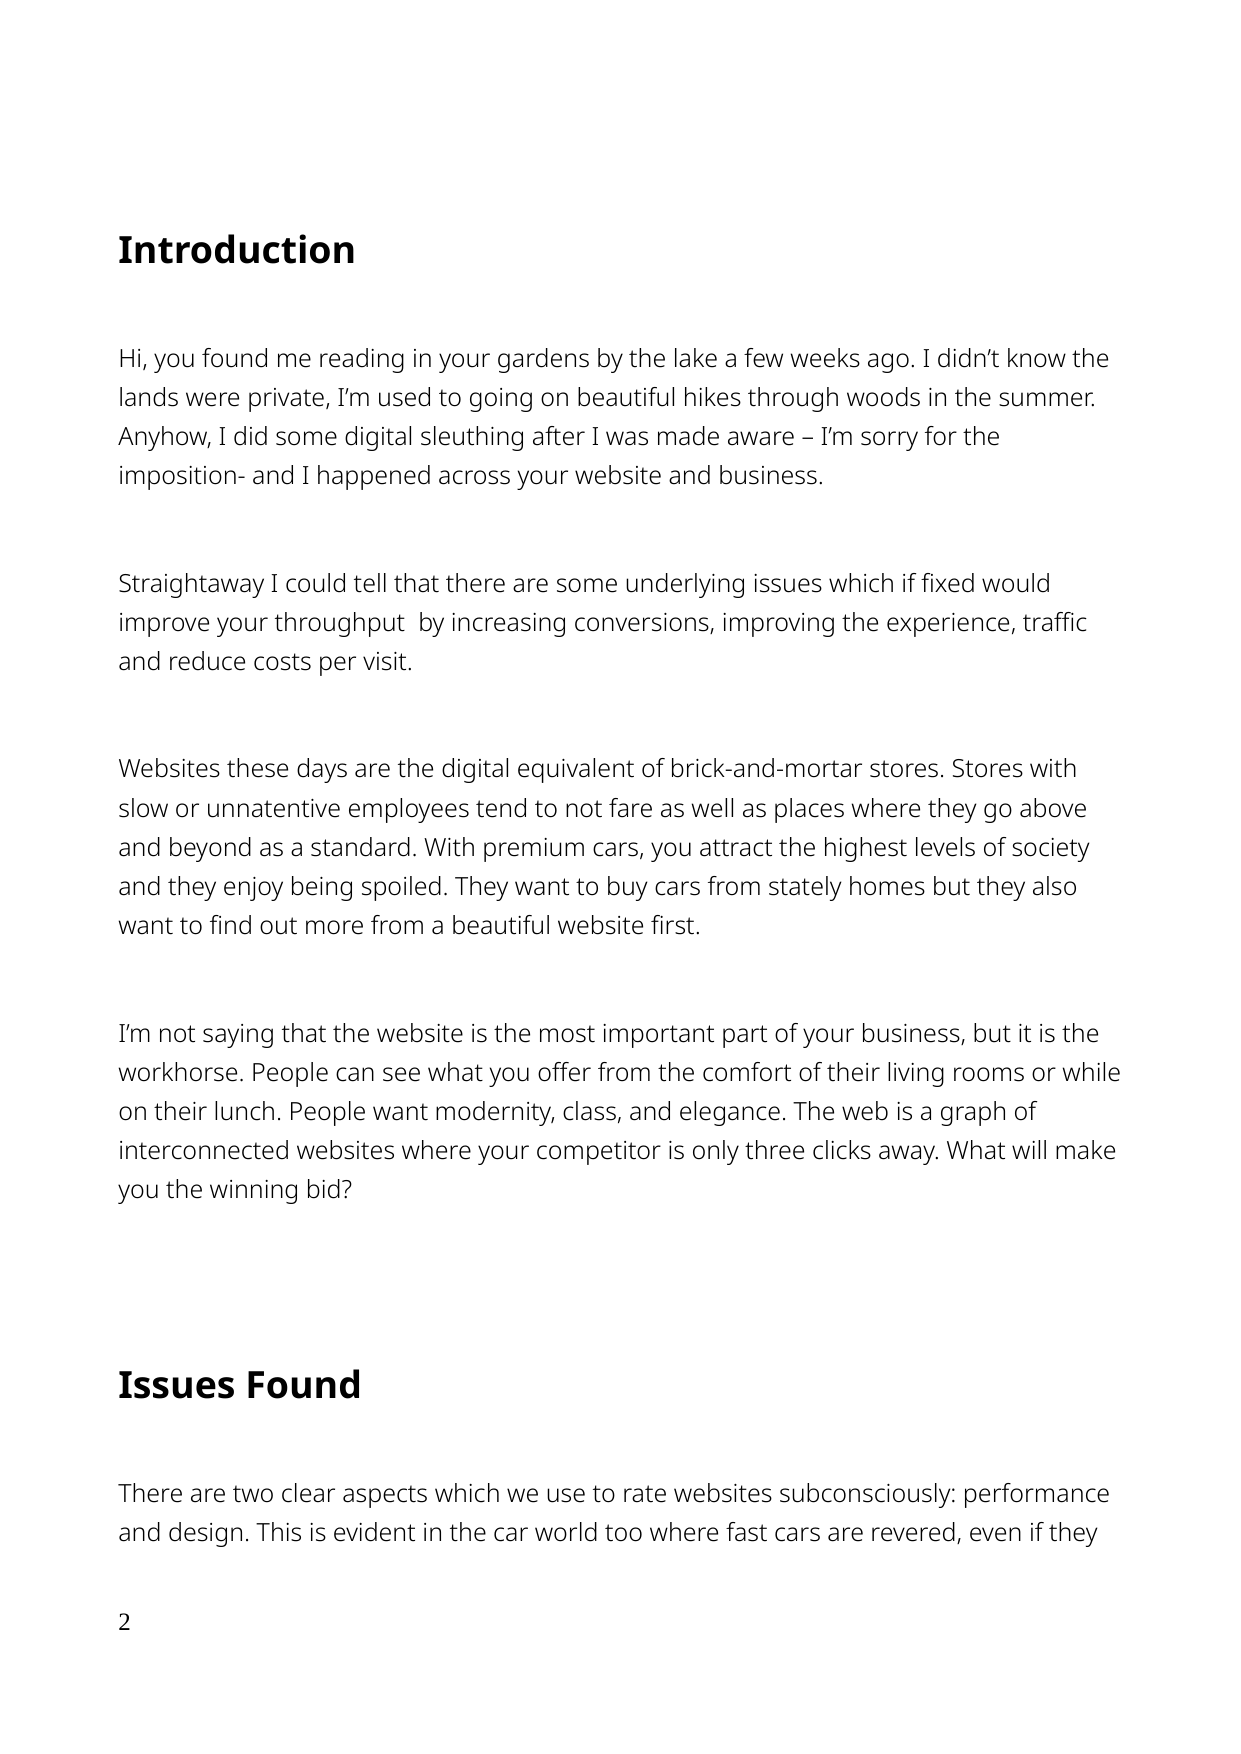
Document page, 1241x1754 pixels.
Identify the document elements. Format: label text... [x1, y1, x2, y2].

text Straightaway I could tell that there are some underlying issues which if fixed would improve your throughput by increasing conversions, improving the experience, traffic and reduce costs per visit. [118, 565, 1122, 678]
subtitle Introduction [118, 223, 1122, 274]
text Hi, you found me reading in your gardens by the lake a few weeks ago. I didn’t know the lands were private, I’m used to going on beautiful hikes through woods in the summer. Anyhow, I did some digital sleuthing after I was made aware – I’m sorry for the imposition- and I happened across your website and business. [118, 340, 1122, 492]
text Websites these days are the digital equivalent of brick-and-mortar stores. Stores with slow or unnatentive employees tend to not fare as well as places where they go above and beyond as a standard. With premium cars, you attract the highest levels of society and they enjoy being spoiled. They want to buy cars from stately homes but they also want to find out more from a beautiful website first. [118, 751, 1122, 942]
text There are two clear aspects which we use to rate websites subconsciously: performance and design. This is evident in the car world too where fast cars are revered, even if they [118, 1475, 1122, 1549]
subtitle Issues Found [118, 1358, 1122, 1409]
text I’m not saying that the website is the most important part of your business, but it is the workhorse. People can see what you offer from the comfort of their living rooms or while on their lunch. People want modernity, class, and elegance. The web is a graph of interconnected websites where your competitor is only three clicks away. What will make you the winning bid? [118, 1015, 1122, 1206]
